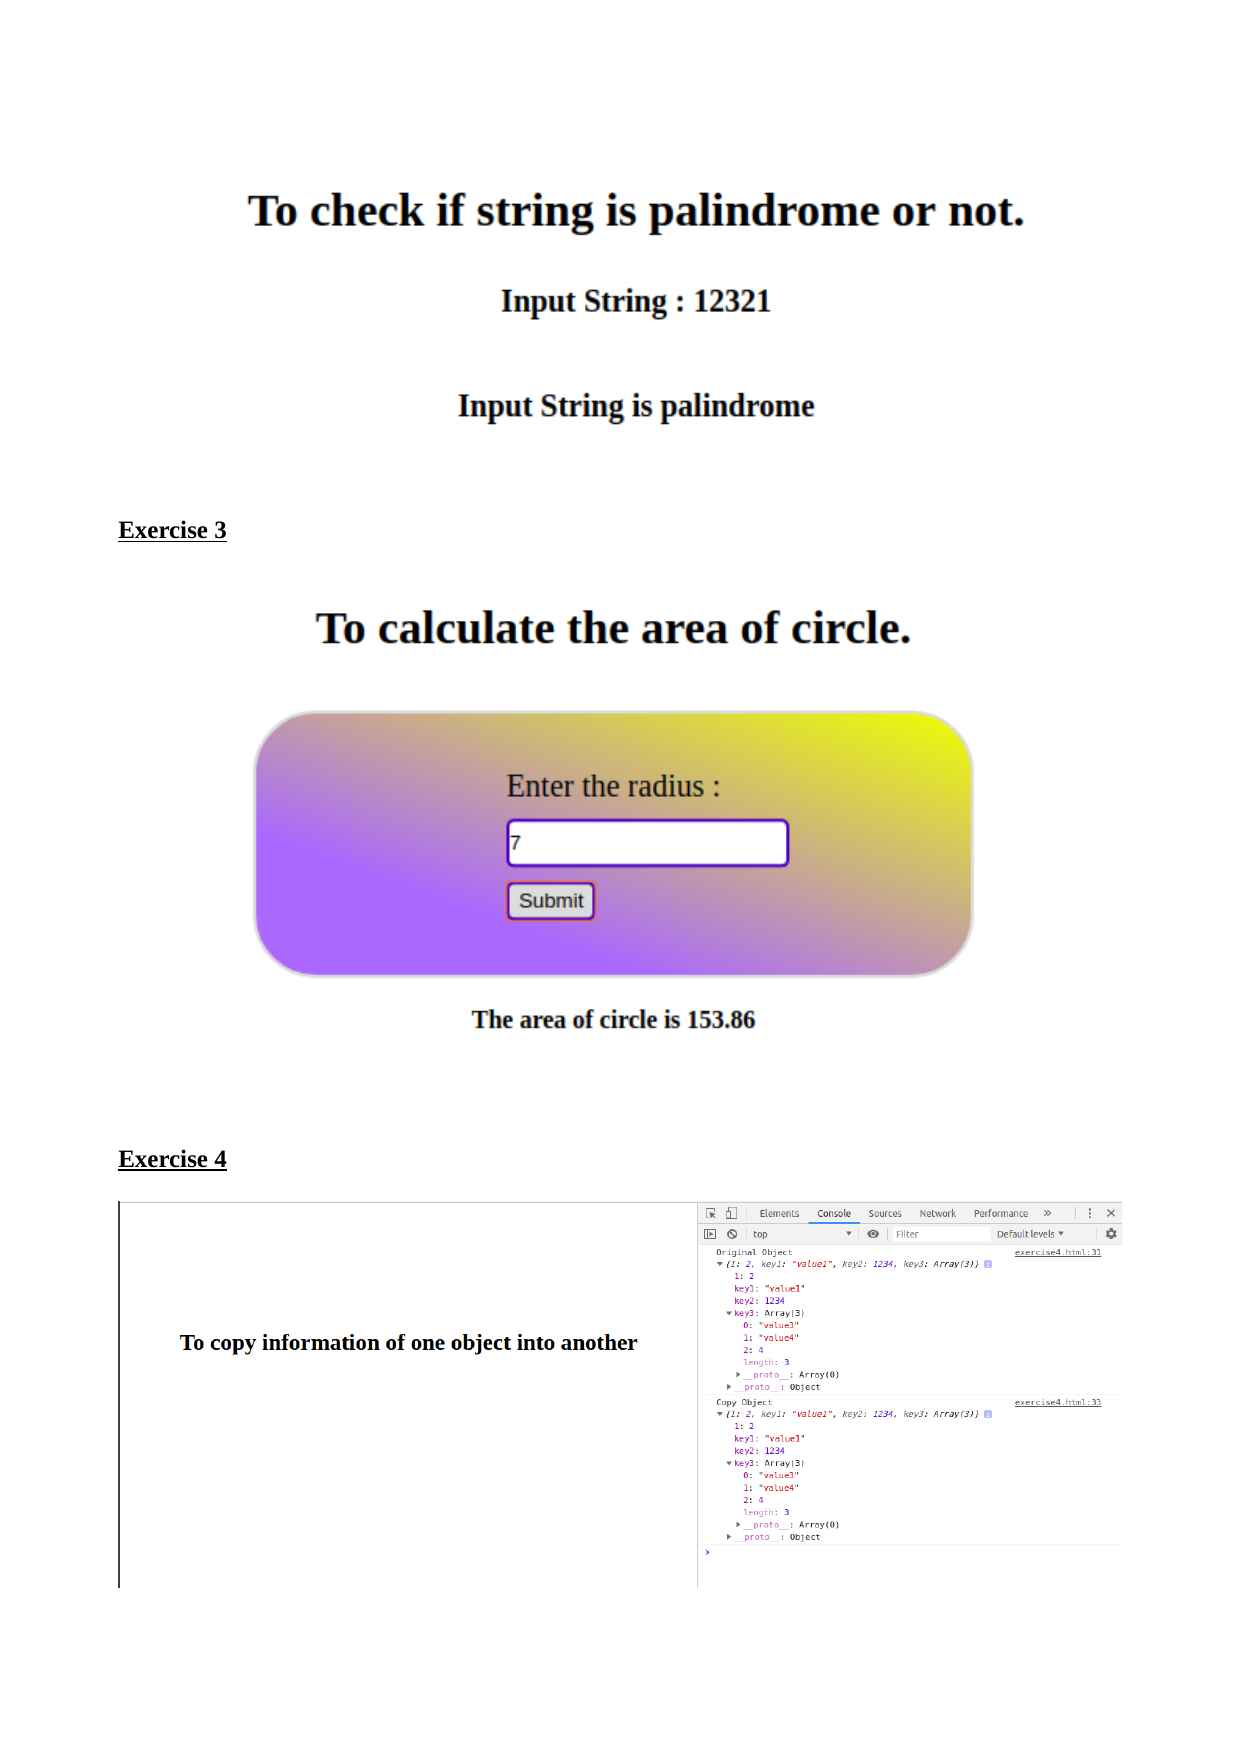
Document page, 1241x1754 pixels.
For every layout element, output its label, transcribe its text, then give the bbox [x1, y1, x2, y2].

picture [118, 1201, 1123, 1588]
text Exercise 4 [118, 1144, 1122, 1173]
picture [172, 573, 1068, 1116]
text Exercise 3 [118, 516, 1122, 544]
picture [177, 118, 1063, 487]
